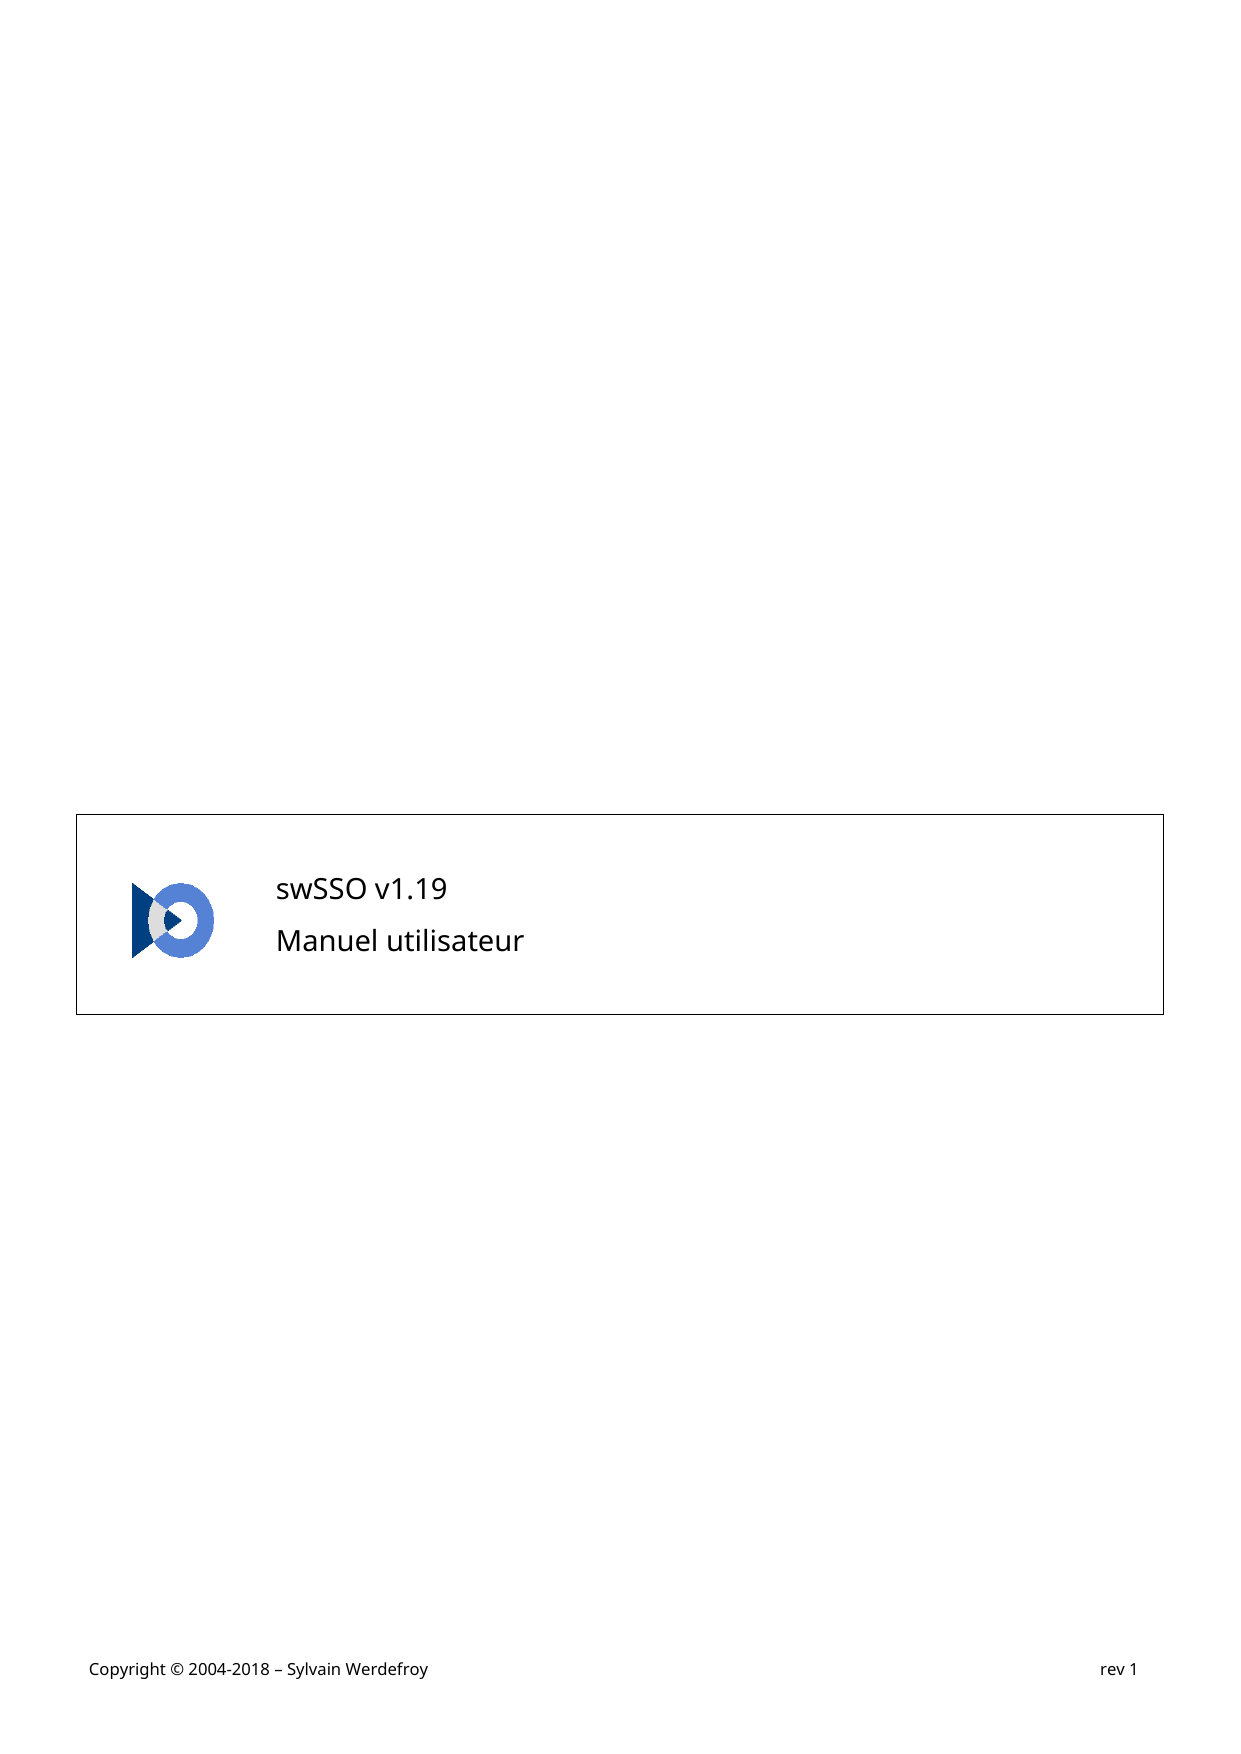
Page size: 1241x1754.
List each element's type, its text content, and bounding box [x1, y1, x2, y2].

picture [123, 873, 222, 968]
table_header [988, 815, 1163, 1014]
table_header [77, 815, 260, 1014]
table_header swSSO v1.19 Manuel utilisateur [260, 815, 988, 1014]
